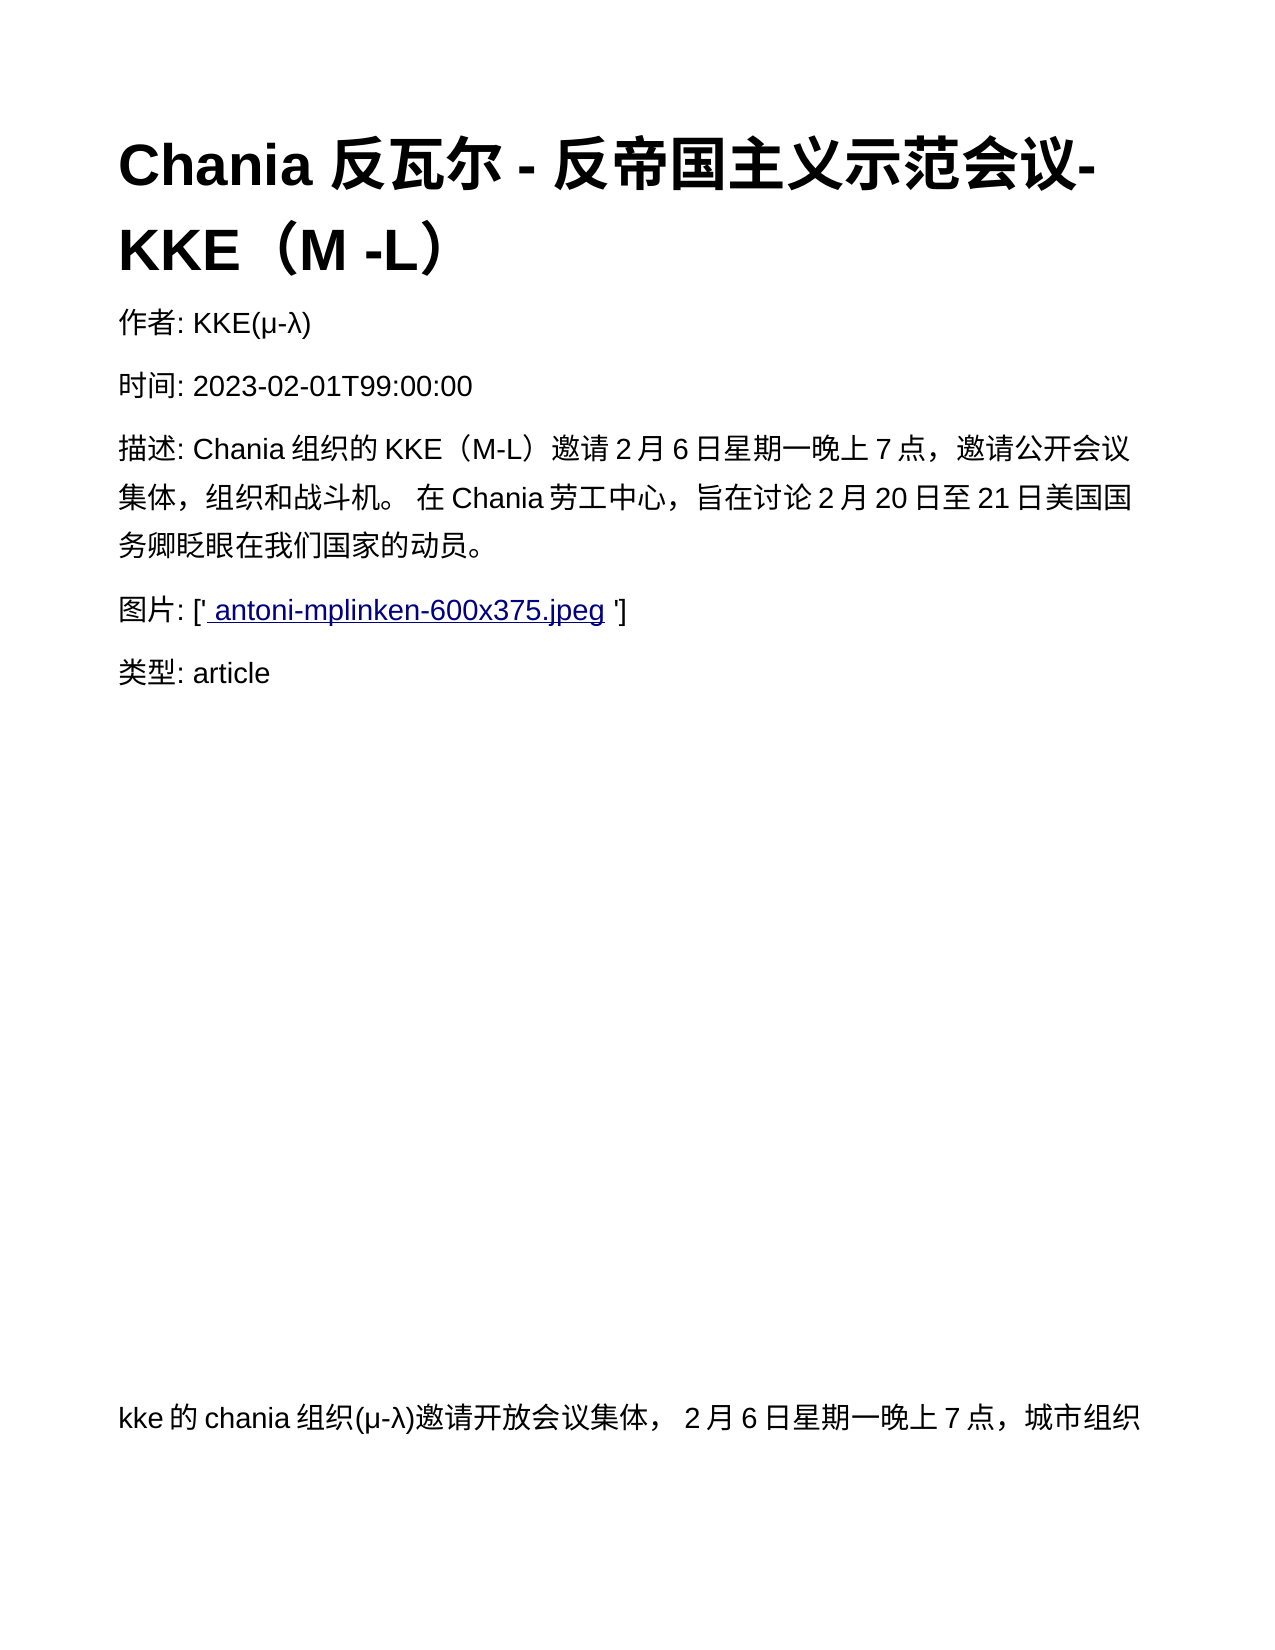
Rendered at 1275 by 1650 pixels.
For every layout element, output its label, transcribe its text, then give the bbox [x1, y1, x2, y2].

text 时间: 2023-02-01T99:00:00 [118, 363, 1157, 405]
text 描述: Chania组织的KKE（M-L）邀请2月6日星期一晚上7点，邀请公开会议集体，组织和战斗机。 在Chania劳工中心，旨在讨论2月20日至21日美国国务卿眨眼在我们国家的动员。 [118, 426, 1157, 565]
text 图片: [' antoni-mplinken-600x375.jpeg '] [118, 586, 1157, 628]
text kke的chania组织(μ-λ)邀请开放会议集体， 2月6日星期一晚上7点，城市组织 [118, 712, 1157, 1437]
subtitle Chania 反瓦尔 - 反帝国主义示范会议-KKE（M -L） [118, 118, 1157, 287]
text 类型: article [118, 649, 1157, 691]
text 作者: ΚΚΕ(μ-λ) [118, 299, 1157, 342]
